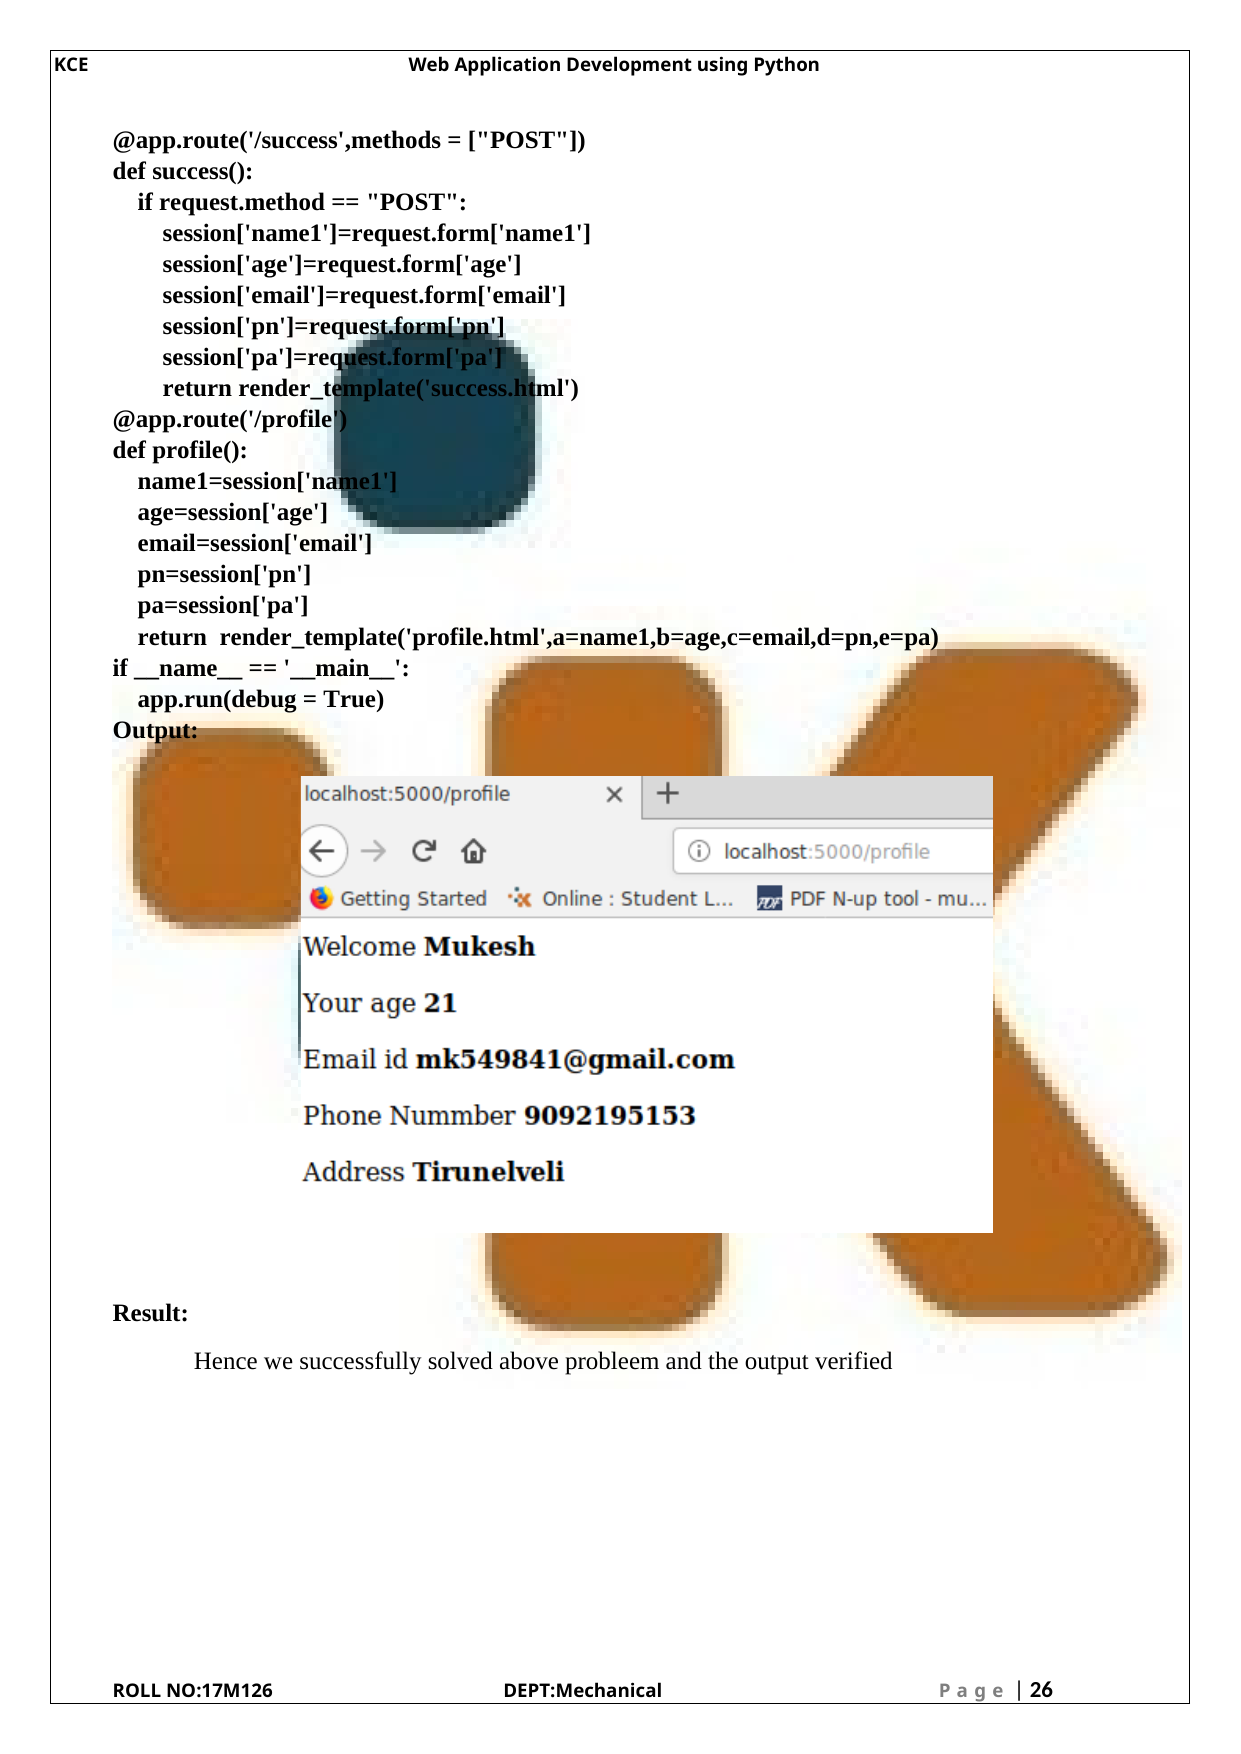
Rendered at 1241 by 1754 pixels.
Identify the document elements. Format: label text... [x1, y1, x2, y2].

text age=session['age'] [112, 497, 1181, 526]
text session['pa']=request.form['pa'] [112, 342, 1181, 371]
text return render_template('success.html') [112, 373, 1181, 402]
text email=session['email'] [112, 528, 1181, 557]
picture [112, 319, 1182, 1389]
text pn=session['pn'] [112, 559, 1181, 588]
text app.run(debug = True) [112, 684, 1181, 712]
text def profile(): [112, 435, 1181, 464]
text def success(): [112, 156, 1181, 185]
text pa=session['pa'] [112, 591, 1181, 619]
text name1=session['name1'] [112, 466, 1181, 495]
text Result: [112, 1298, 1181, 1327]
text Output: [112, 715, 1181, 743]
text session['name1']=request.form['name1'] [112, 218, 1181, 247]
text Hence we successfully solved above probleem and the output verified [112, 1346, 1181, 1375]
text @app.route('/profile') [112, 404, 1181, 433]
text return render_template('profile.html',a=name1,b=age,c=email,d=pn,e=pa) [112, 622, 1181, 650]
text session['age']=request.form['age'] [112, 249, 1181, 278]
text session['email']=request.form['email'] [112, 280, 1181, 309]
text if request.method == "POST": [112, 187, 1181, 216]
text session['pn']=request.form['pn'] [112, 311, 1181, 340]
text @app.route('/success',methods = ["POST"]) [112, 125, 1181, 154]
text if __name__ == '__main__': [112, 653, 1181, 681]
